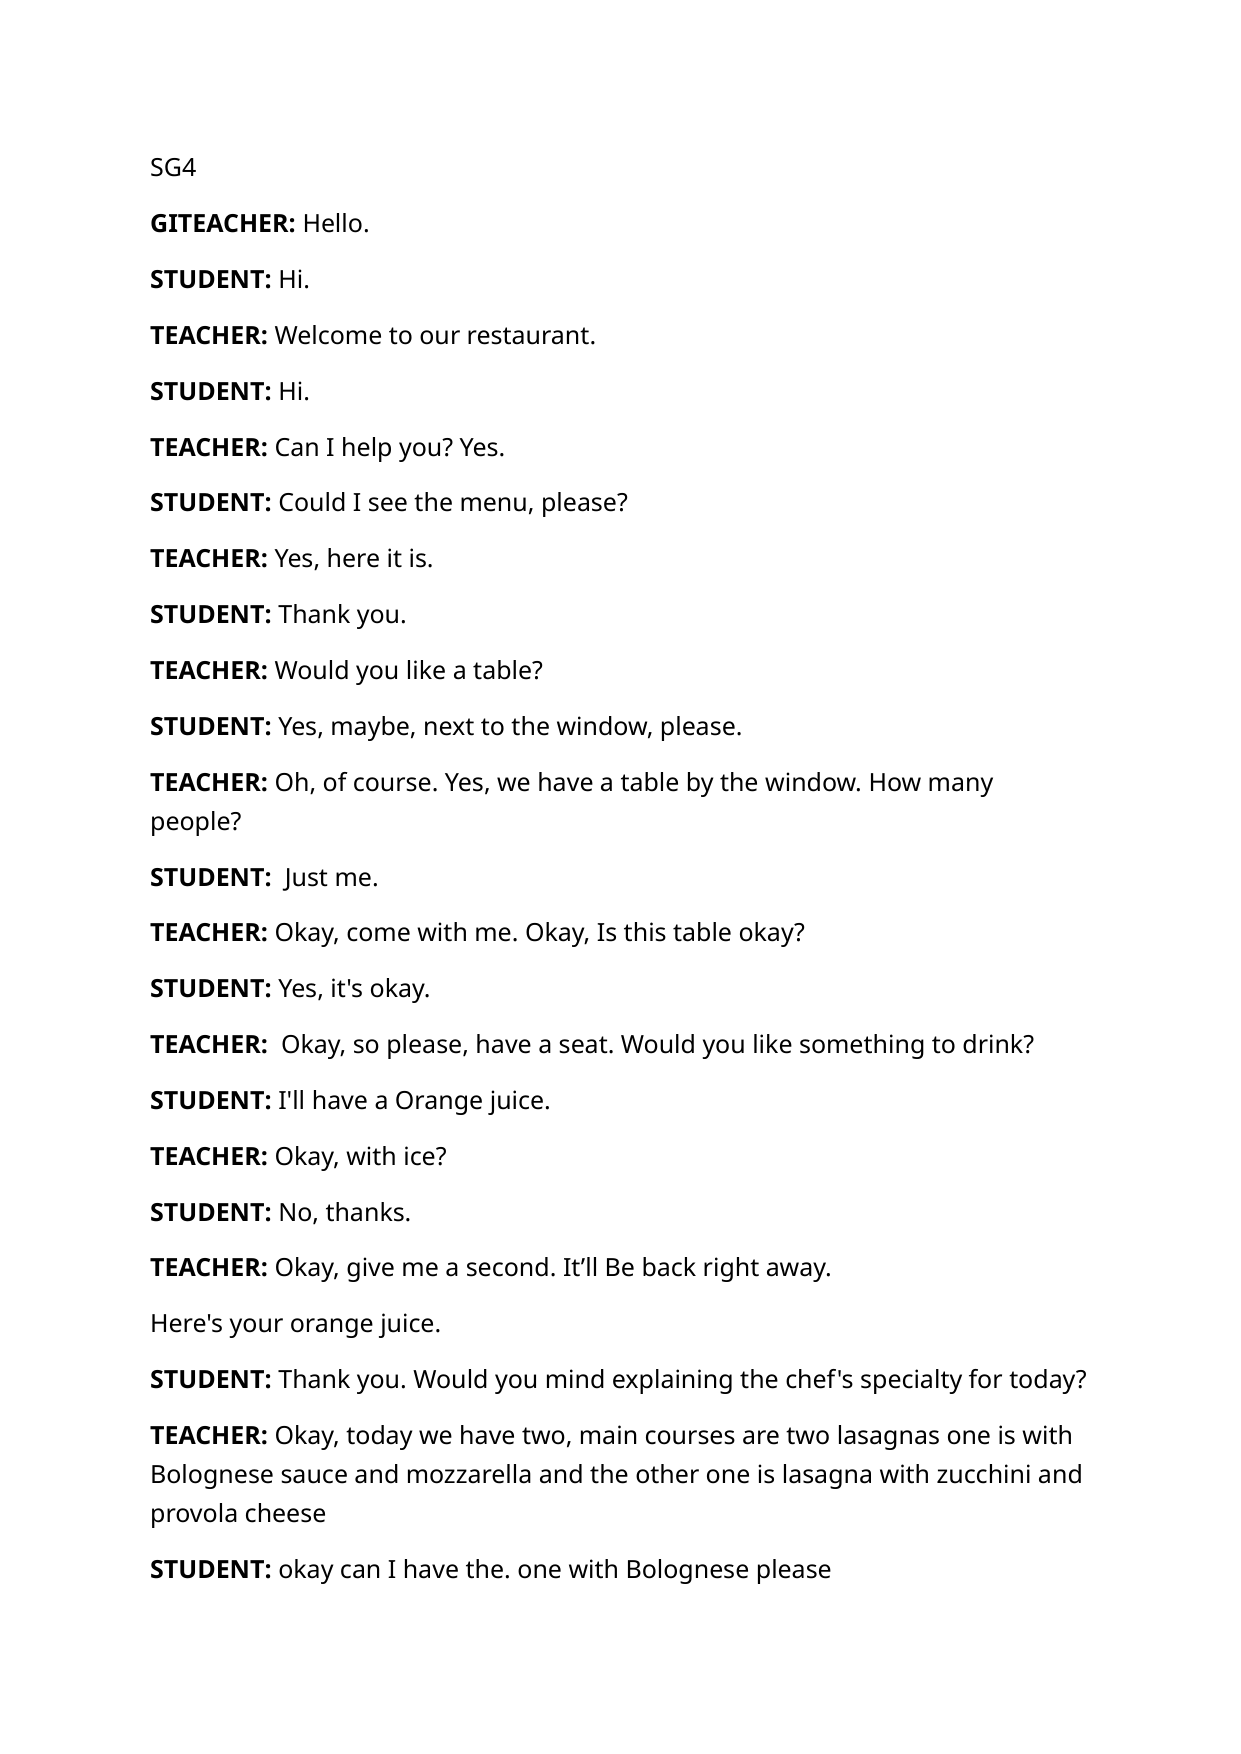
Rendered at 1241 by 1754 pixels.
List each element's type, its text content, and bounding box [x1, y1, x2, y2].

text TEACHER: Okay, give me a second. It’ll Be back right away. [150, 1250, 1090, 1284]
text Here's your orange juice. [150, 1306, 1090, 1340]
text STUDENT: No, thanks. [150, 1194, 1090, 1228]
text STUDENT: Yes, maybe, next to the window, please. [150, 708, 1090, 742]
text TEACHER: Would you like a table? [150, 652, 1090, 687]
text TEACHER: Okay, today we have two, main courses are two lasagnas one is with Bolognese sauce and mozzarella and the other one is lasagna with zucchini and provola cheese [150, 1417, 1090, 1530]
text STUDENT: Could I see the menu, please? [150, 485, 1090, 519]
text TEACHER: Can I help you? Yes. [150, 429, 1090, 463]
text STUDENT: Hi. [150, 262, 1090, 296]
text TEACHER: Oh, of course. Yes, we have a table by the window. How many people? [150, 764, 1090, 837]
text STUDENT: Thank you. Would you mind explaining the chef's specialty for today? [150, 1362, 1090, 1396]
text STUDENT: okay can I have the. one with Bolognese please [150, 1552, 1090, 1586]
text STUDENT: Just me. [150, 859, 1090, 893]
text TEACHER: Yes, here it is. [150, 541, 1090, 575]
text STUDENT: Hi. [150, 373, 1090, 407]
text TEACHER: Okay, so please, have a seat. Would you like something to drink? [150, 1027, 1090, 1061]
text TEACHER: Okay, come with me. Okay, Is this table okay? [150, 915, 1090, 949]
text GITEACHER: Hello. [150, 206, 1090, 240]
text TEACHER: Okay, with ice? [150, 1138, 1090, 1172]
text SG4 [150, 150, 1090, 184]
text STUDENT: Thank you. [150, 597, 1090, 631]
text STUDENT: Yes, it's okay. [150, 971, 1090, 1005]
text STUDENT: I'll have a Orange juice. [150, 1082, 1090, 1117]
text TEACHER: Welcome to our restaurant. [150, 317, 1090, 352]
